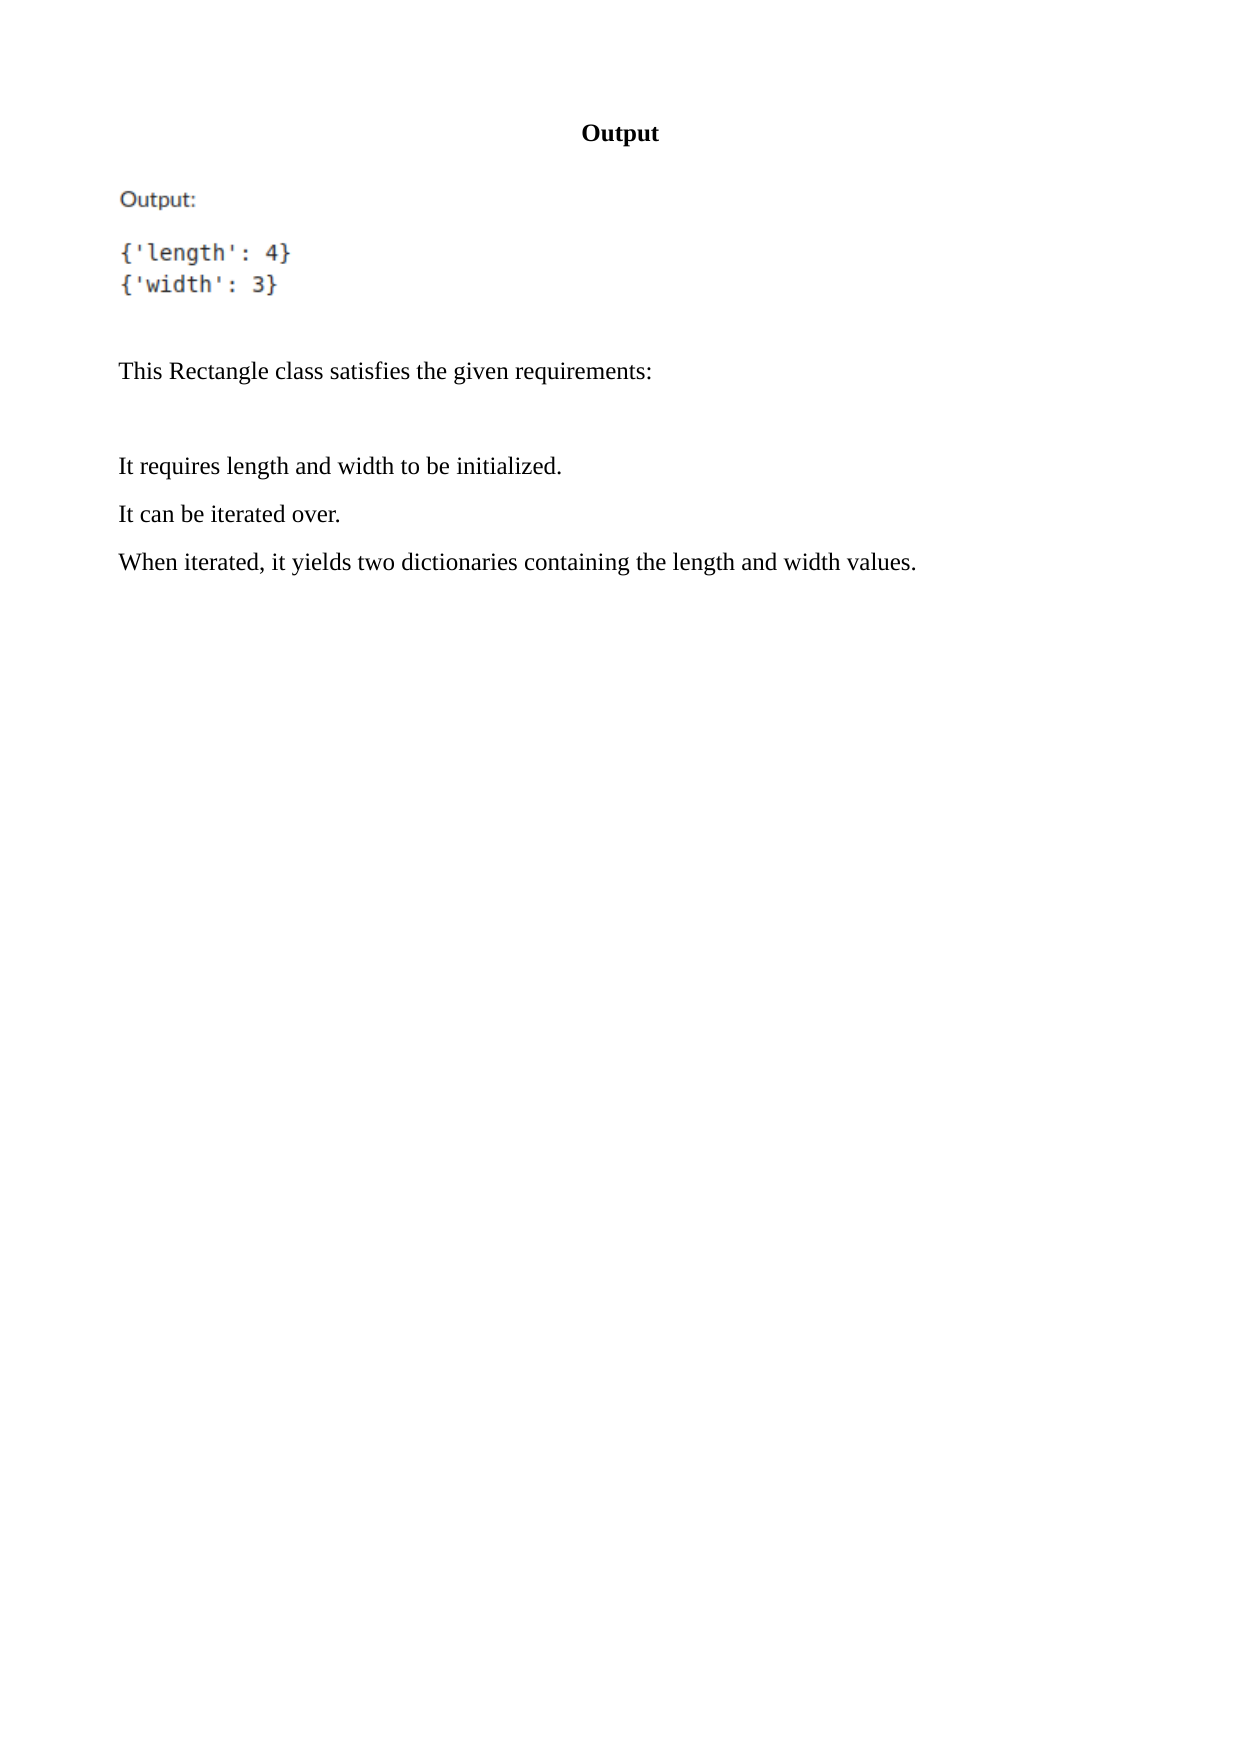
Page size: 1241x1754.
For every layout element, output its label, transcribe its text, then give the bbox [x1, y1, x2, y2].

text When iterated, it yields two dictionaries containing the length and width values. [118, 547, 1122, 575]
picture [111, 163, 387, 335]
text Output [118, 118, 1122, 147]
text It can be iterated over. [118, 499, 1122, 528]
text It requires length and width to be initialized. [118, 451, 1122, 480]
text This Rectangle class satisfies the given requirements: [118, 356, 1122, 385]
